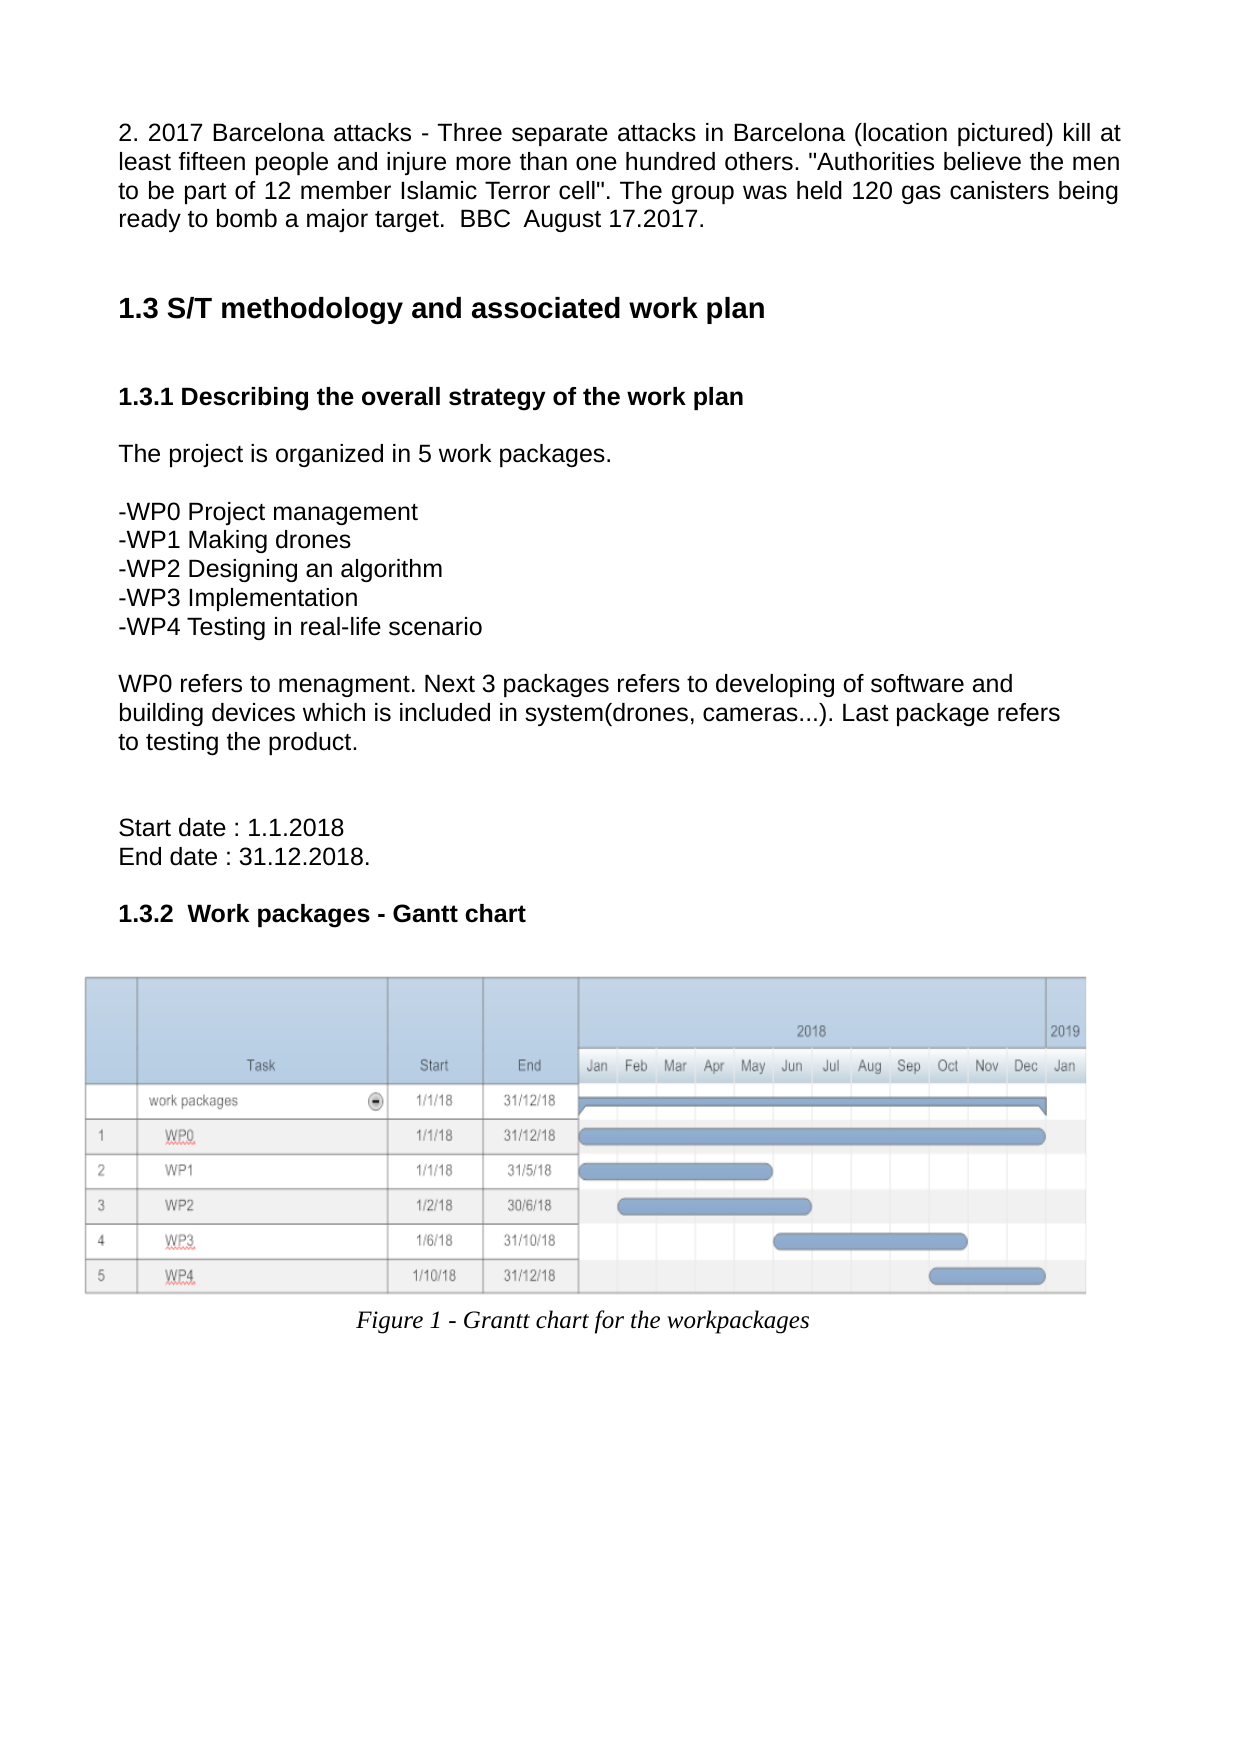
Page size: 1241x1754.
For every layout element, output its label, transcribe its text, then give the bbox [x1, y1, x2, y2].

text End date : 31.12.2018. [118, 842, 1122, 870]
text Figure 1 - Grantt chart for the workpackages [82, 1301, 1086, 1334]
text building devices which is included in system(drones, cameras...). Last package refers [118, 698, 1122, 727]
text 1.3.2 Work packages - Gantt chart [118, 899, 1122, 928]
text -WP4 Testing in real-life scenario [118, 612, 1122, 640]
text 2. 2017 Barcelona attacks - Three separate attacks in Barcelona (location pictured) kill at least fifteen people and injure more than one hundred others. "Authorities believe the men to be part of 12 member Islamic Terror cell". The group was held 120 gas canisters being ready to bomb a major target. BBC August 17.2017. [118, 118, 1122, 233]
text WP0 refers to menagment. Next 3 packages refers to developing of software and [118, 669, 1122, 698]
text [82, 961, 1086, 973]
text 1.3.1 Describing the overall strategy of the work plan [118, 382, 1122, 410]
text to testing the product. [118, 727, 1122, 755]
text The project is organized in 5 work packages. [118, 439, 1122, 468]
text 1.3 S/T methodology and associated work plan [118, 291, 1122, 324]
text -WP2 Designing an algorithm [118, 554, 1122, 583]
picture [82, 973, 1087, 1301]
text -WP0 Project management [118, 497, 1122, 525]
text Start date : 1.1.2018 [118, 813, 1122, 842]
text -WP3 Implementation [118, 583, 1122, 612]
text -WP1 Making drones [118, 525, 1122, 554]
